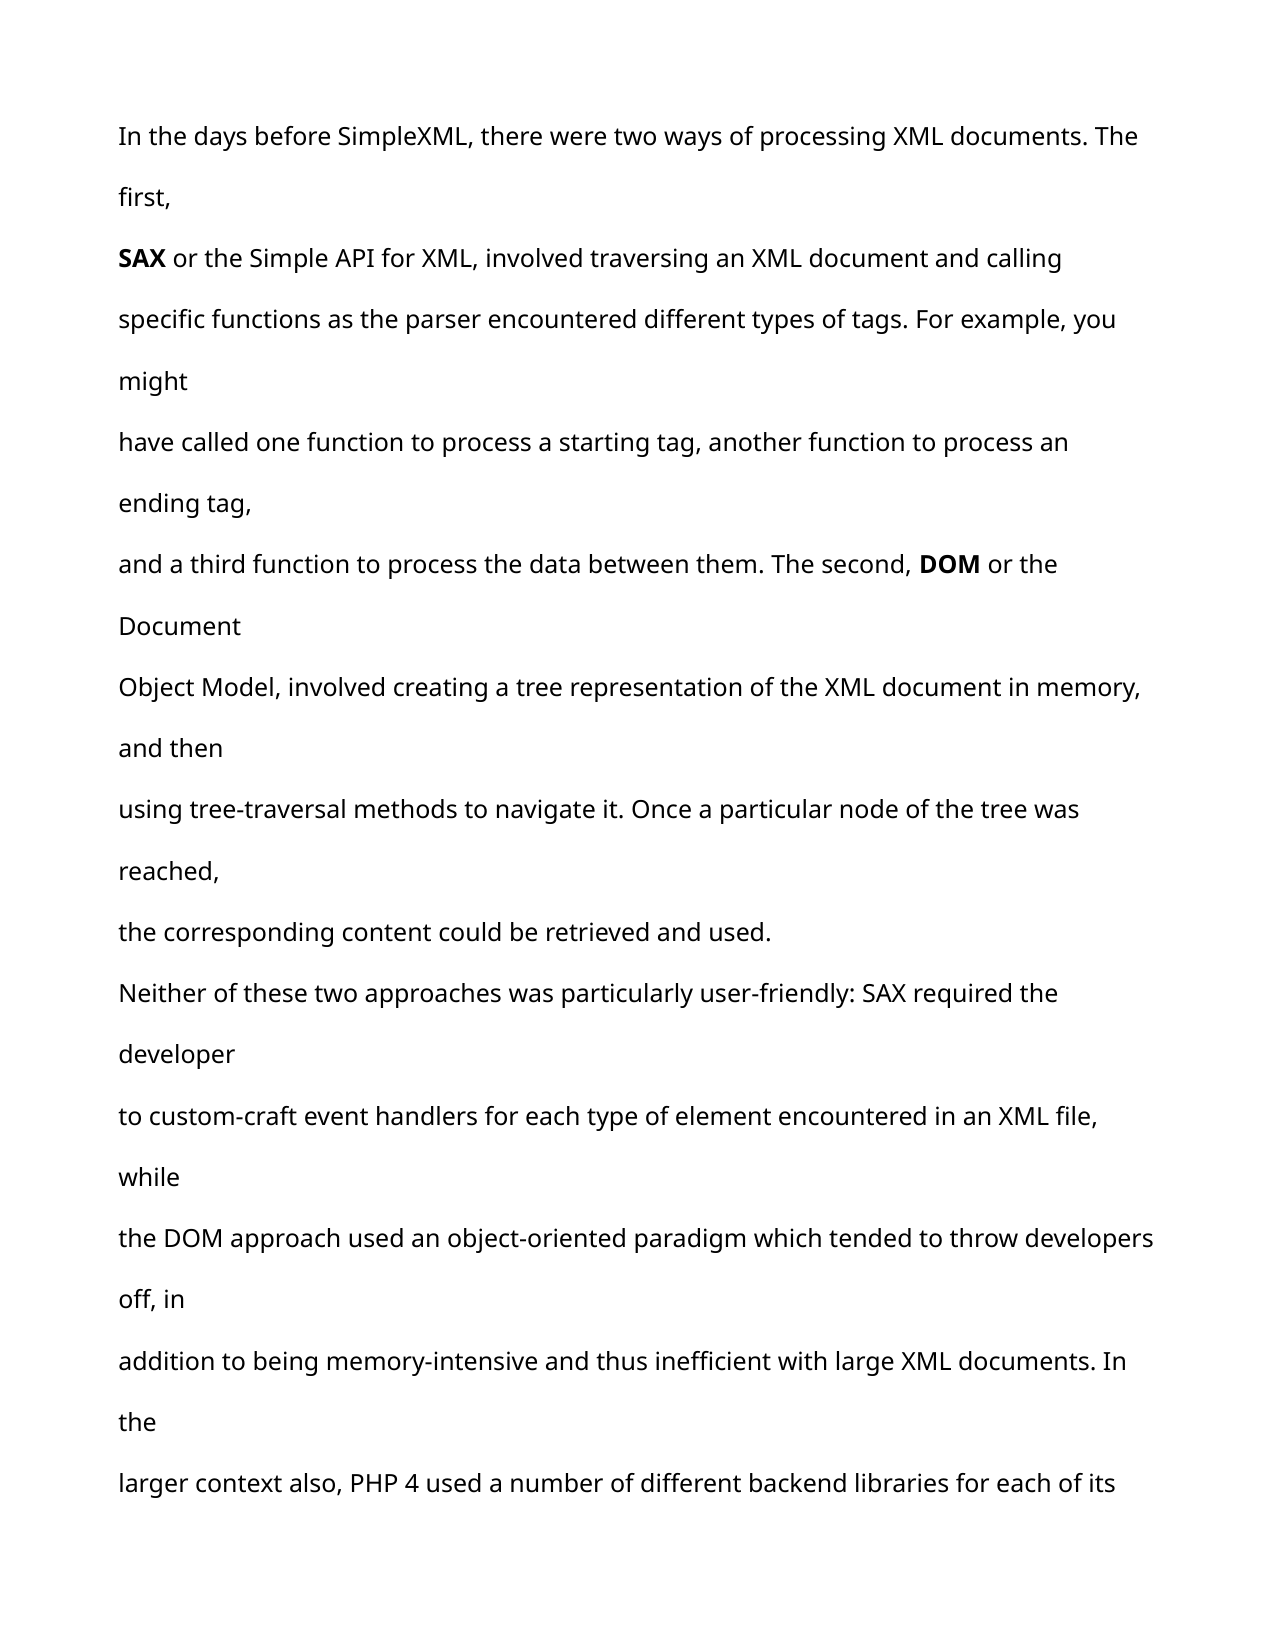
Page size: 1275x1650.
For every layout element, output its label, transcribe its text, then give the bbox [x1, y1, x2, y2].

text Neither of these two approaches was particularly user-friendly: SAX required the developer to custom-craft event handlers for each type of element encountered in an XML file, while the DOM approach used an object-oriented paradigm which tended to throw developers off, in addition to being memory-intensive and thus inefficient with large XML documents. In the larger context also, PHP 4 used a number of different backend libraries for each of its [118, 976, 1157, 1500]
text In the days before SimpleXML, there were two ways of processing XML documents. The first, SAX or the Simple API for XML, involved traversing an XML document and calling specific functions as the parser encountered different types of tags. For example, you might have called one function to process a starting tag, another function to process an ending tag, and a third function to process the data between them. The second, DOM or the Document Object Model, involved creating a tree representation of the XML document in memory, and then using tree-traversal methods to navigate it. Once a particular node of the tree was reached, the corresponding content could be retrieved and used. [118, 118, 1157, 948]
